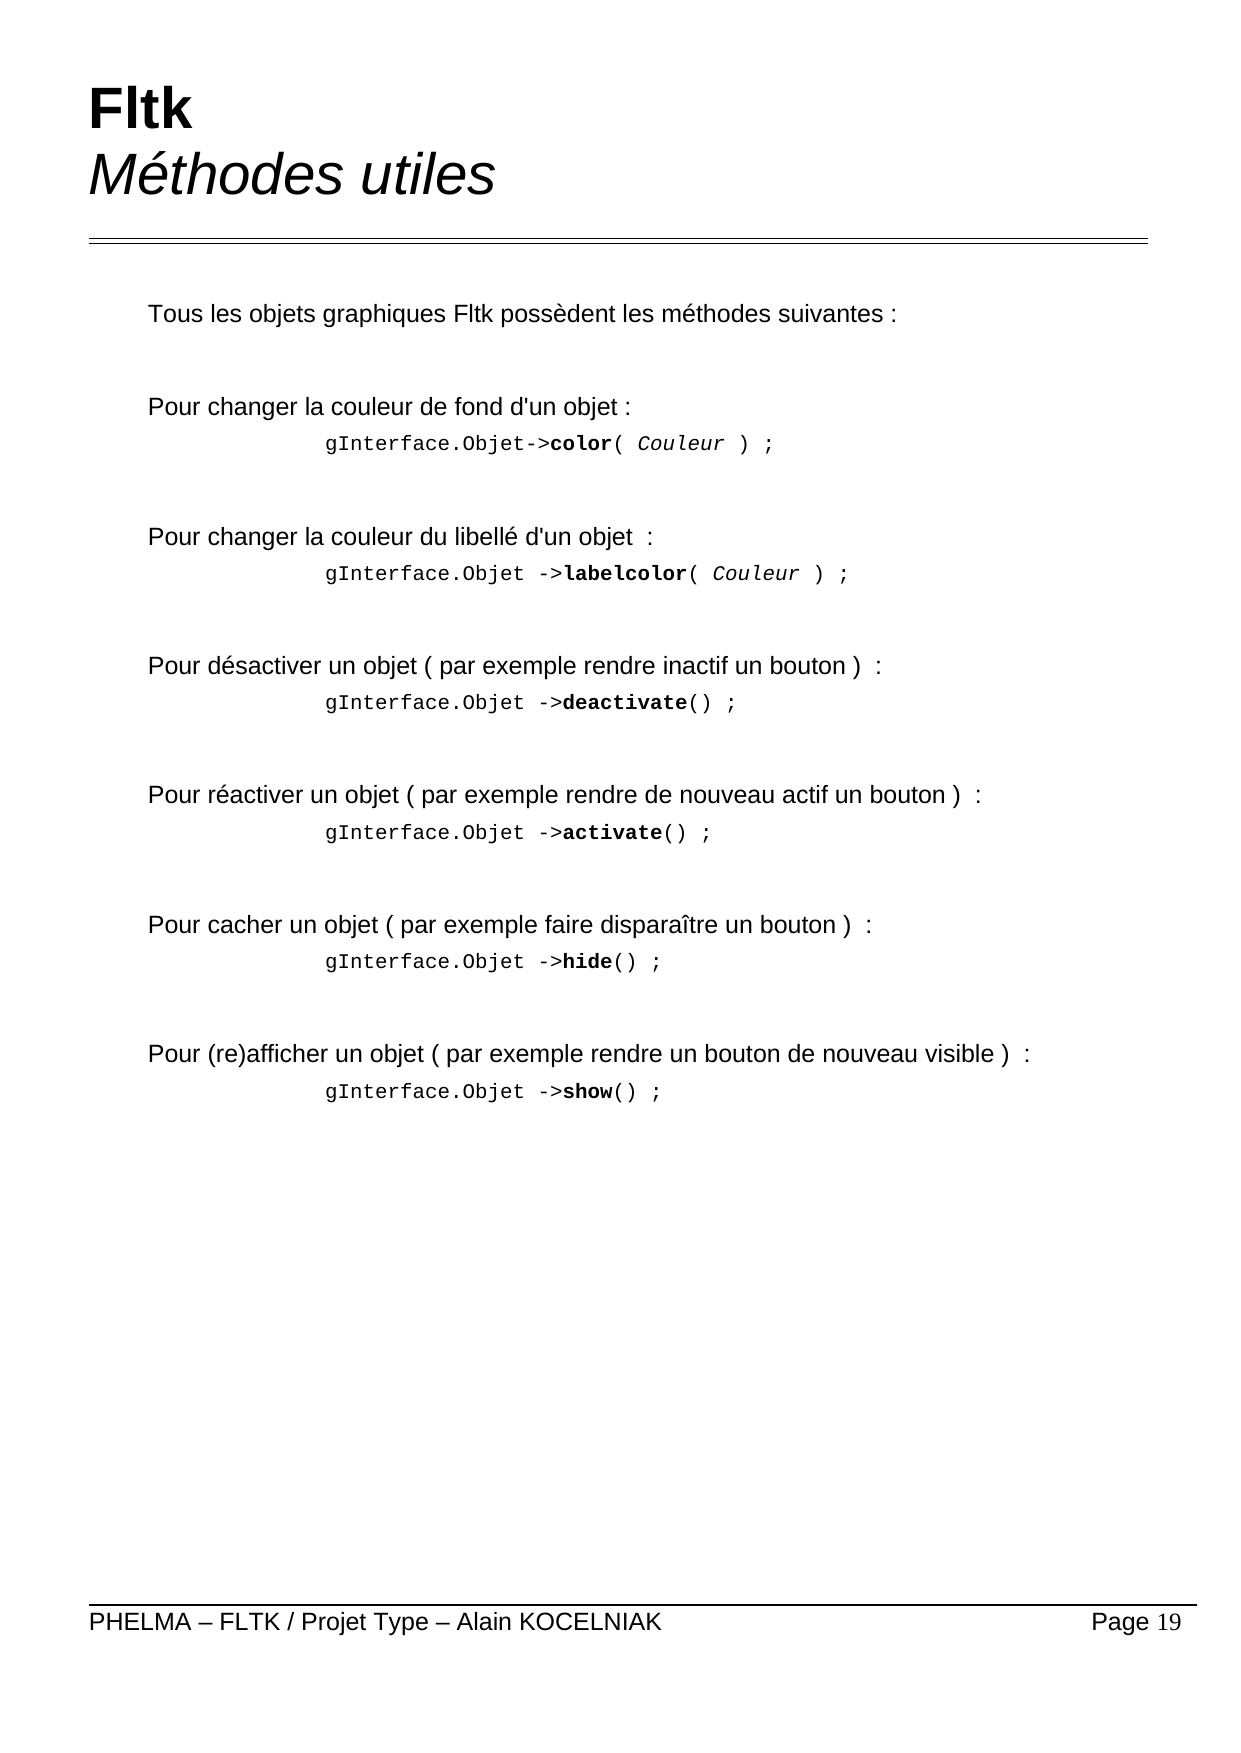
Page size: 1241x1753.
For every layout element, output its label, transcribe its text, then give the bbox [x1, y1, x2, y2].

text Pour changer la couleur de fond d'un objet : [148, 393, 1197, 421]
text Pour désactiver un objet ( par exemple rendre inactif un bouton ) : [148, 652, 1197, 680]
subtitle Fltk Méthodes utiles [89, 76, 1148, 238]
subtitle [89, 239, 1148, 243]
text Tous les objets graphiques Fltk possèdent les méthodes suivantes : [148, 299, 1197, 327]
text Pour cacher un objet ( par exemple faire disparaître un bouton ) : [148, 911, 1197, 939]
text gInterface.Objet ->hide() ; [207, 951, 1197, 975]
text gInterface.Objet ->deactivate() ; [207, 692, 1197, 716]
text Pour (re)afficher un objet ( par exemple rendre un bouton de nouveau visible ) : [148, 1040, 1197, 1068]
text gInterface.Objet ->labelcolor( Couleur ) ; [207, 563, 1197, 586]
text gInterface.Objet ->activate() ; [207, 822, 1197, 845]
text Pour changer la couleur du libellé d'un objet : [148, 522, 1197, 550]
text gInterface.Objet->color( Couleur ) ; [207, 433, 1197, 457]
text gInterface.Objet ->show() ; [207, 1081, 1197, 1104]
text Pour réactiver un objet ( par exemple rendre de nouveau actif un bouton ) : [148, 781, 1197, 809]
